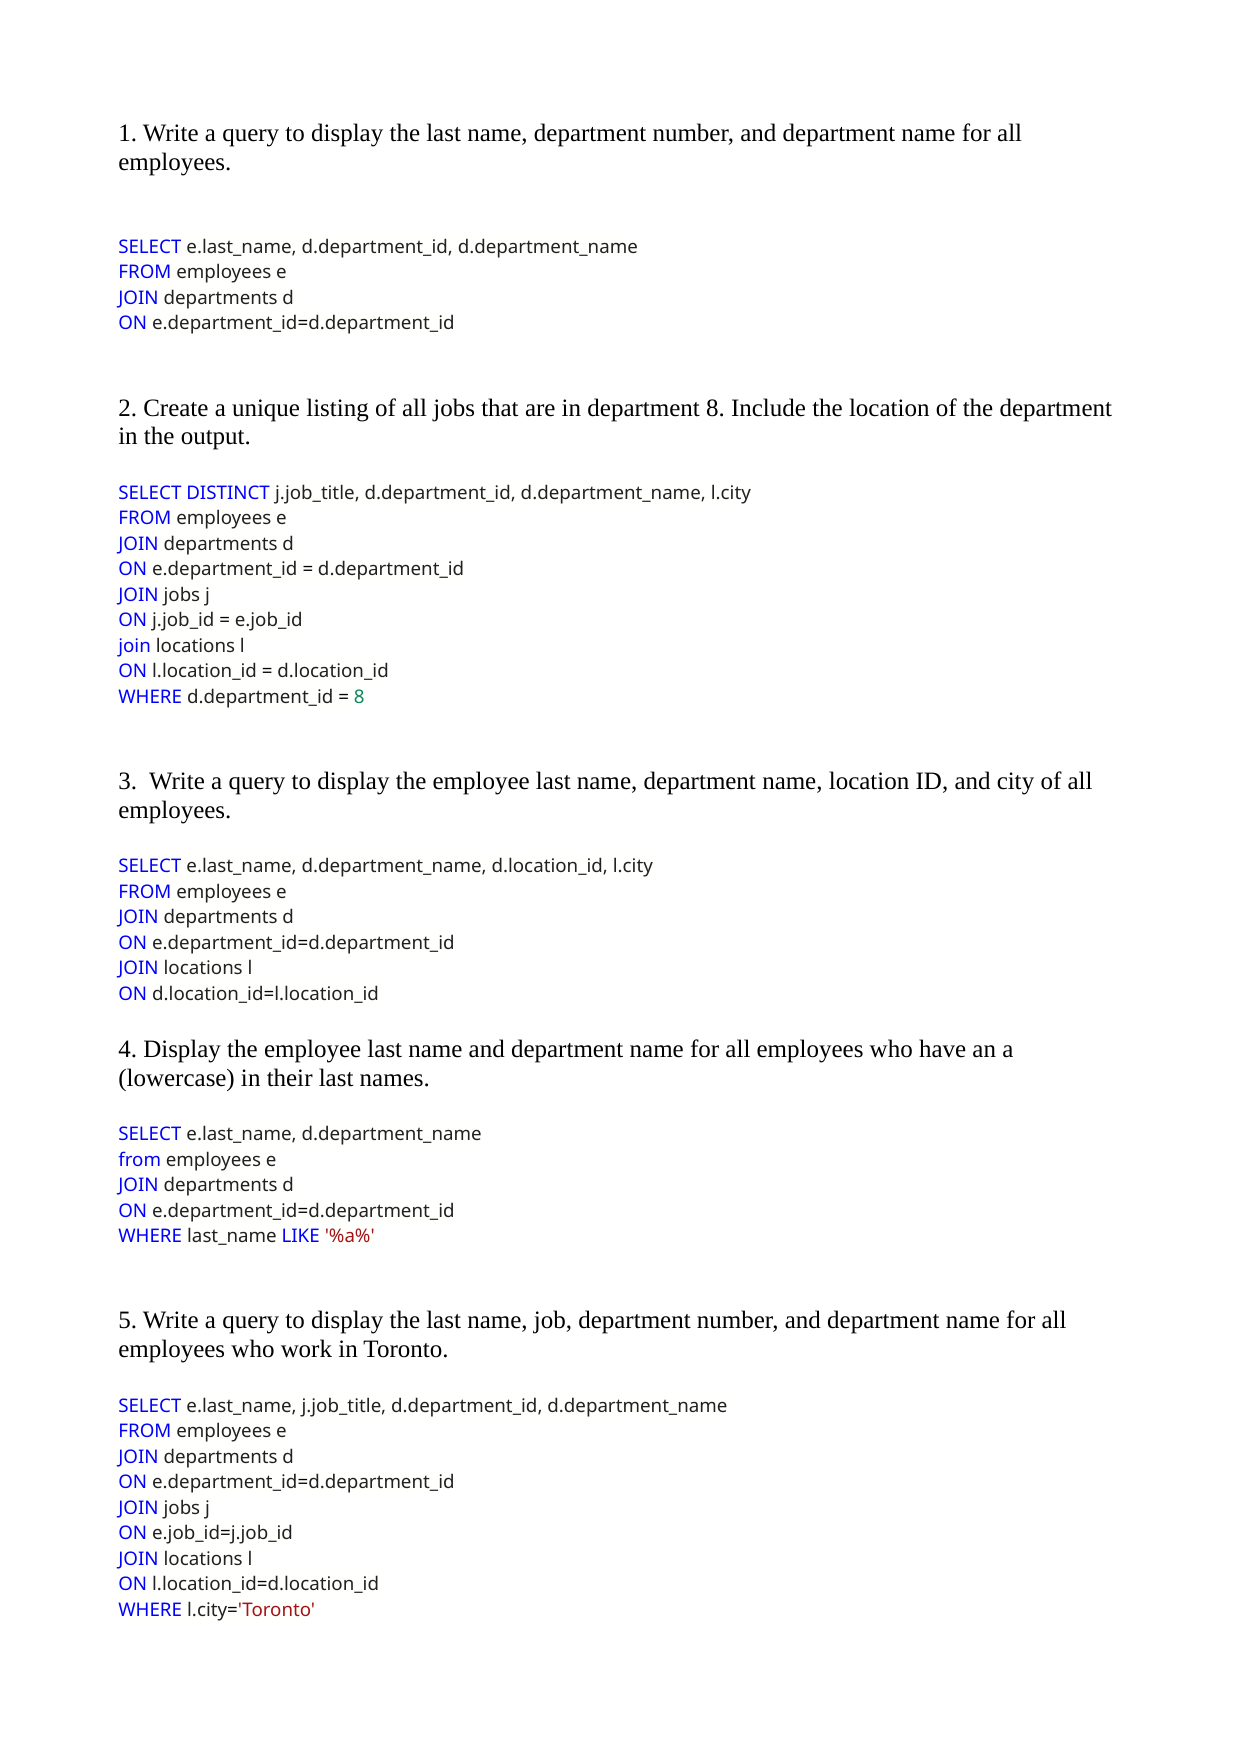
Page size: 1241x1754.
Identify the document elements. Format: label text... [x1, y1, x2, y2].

text WHERE d.department_id = 8 [118, 683, 1122, 709]
text ON l.location_id = d.location_id [118, 658, 1122, 683]
text JOIN locations l [118, 1545, 1122, 1571]
text WHERE l.city='Toronto' [118, 1596, 1122, 1622]
text employees who work in Toronto. [118, 1334, 1122, 1363]
text JOIN locations l [118, 954, 1122, 980]
text JOIN departments d [118, 530, 1122, 556]
text 3. Write a query to display the employee last name, department name, location ID, and city of all employees. [118, 766, 1122, 824]
text ON d.location_id=l.location_id [118, 980, 1122, 1006]
text FROM employees e [118, 504, 1122, 530]
text SELECT e.last_name, d.department_id, d.department_name [118, 233, 1122, 259]
text 1. Write a query to display the last name, department number, and department name for all employees. [118, 118, 1122, 176]
text ON e.department_id=d.department_id [118, 310, 1122, 335]
text ON e.department_id=d.department_id [118, 929, 1122, 954]
text ON j.job_id = e.job_id [118, 607, 1122, 632]
text FROM employees e [118, 878, 1122, 903]
text ON l.location_id=d.location_id [118, 1571, 1122, 1596]
text SELECT e.last_name, j.job_title, d.department_id, d.department_name [118, 1392, 1122, 1417]
text 4. Display the employee last name and department name for all employees who have an a (lowercase) in their last names. [118, 1034, 1122, 1092]
text ON e.department_id=d.department_id [118, 1197, 1122, 1223]
text ON e.department_id=d.department_id [118, 1468, 1122, 1494]
text SELECT e.last_name, d.department_name [118, 1121, 1122, 1146]
text 2. Create a unique listing of all jobs that are in department 8. Include the location of the department in the output. [118, 393, 1122, 450]
text JOIN departments d [118, 1443, 1122, 1468]
text ON e.job_id=j.job_id [118, 1519, 1122, 1545]
text 5. Write a query to display the last name, job, department number, and department name for all [118, 1306, 1122, 1334]
text join locations l [118, 632, 1122, 658]
text SELECT e.last_name, d.department_name, d.location_id, l.city [118, 852, 1122, 878]
text ON e.department_id = d.department_id [118, 556, 1122, 581]
text JOIN departments d [118, 284, 1122, 310]
text WHERE last_name LIKE '%a%' [118, 1223, 1122, 1248]
text FROM employees e [118, 1417, 1122, 1443]
text JOIN jobs j [118, 581, 1122, 607]
text FROM employees e [118, 259, 1122, 284]
text JOIN departments d [118, 1172, 1122, 1197]
text JOIN jobs j [118, 1494, 1122, 1519]
text JOIN departments d [118, 903, 1122, 929]
text from employees e [118, 1146, 1122, 1172]
text SELECT DISTINCT j.job_title, d.department_id, d.department_name, l.city [118, 479, 1122, 504]
